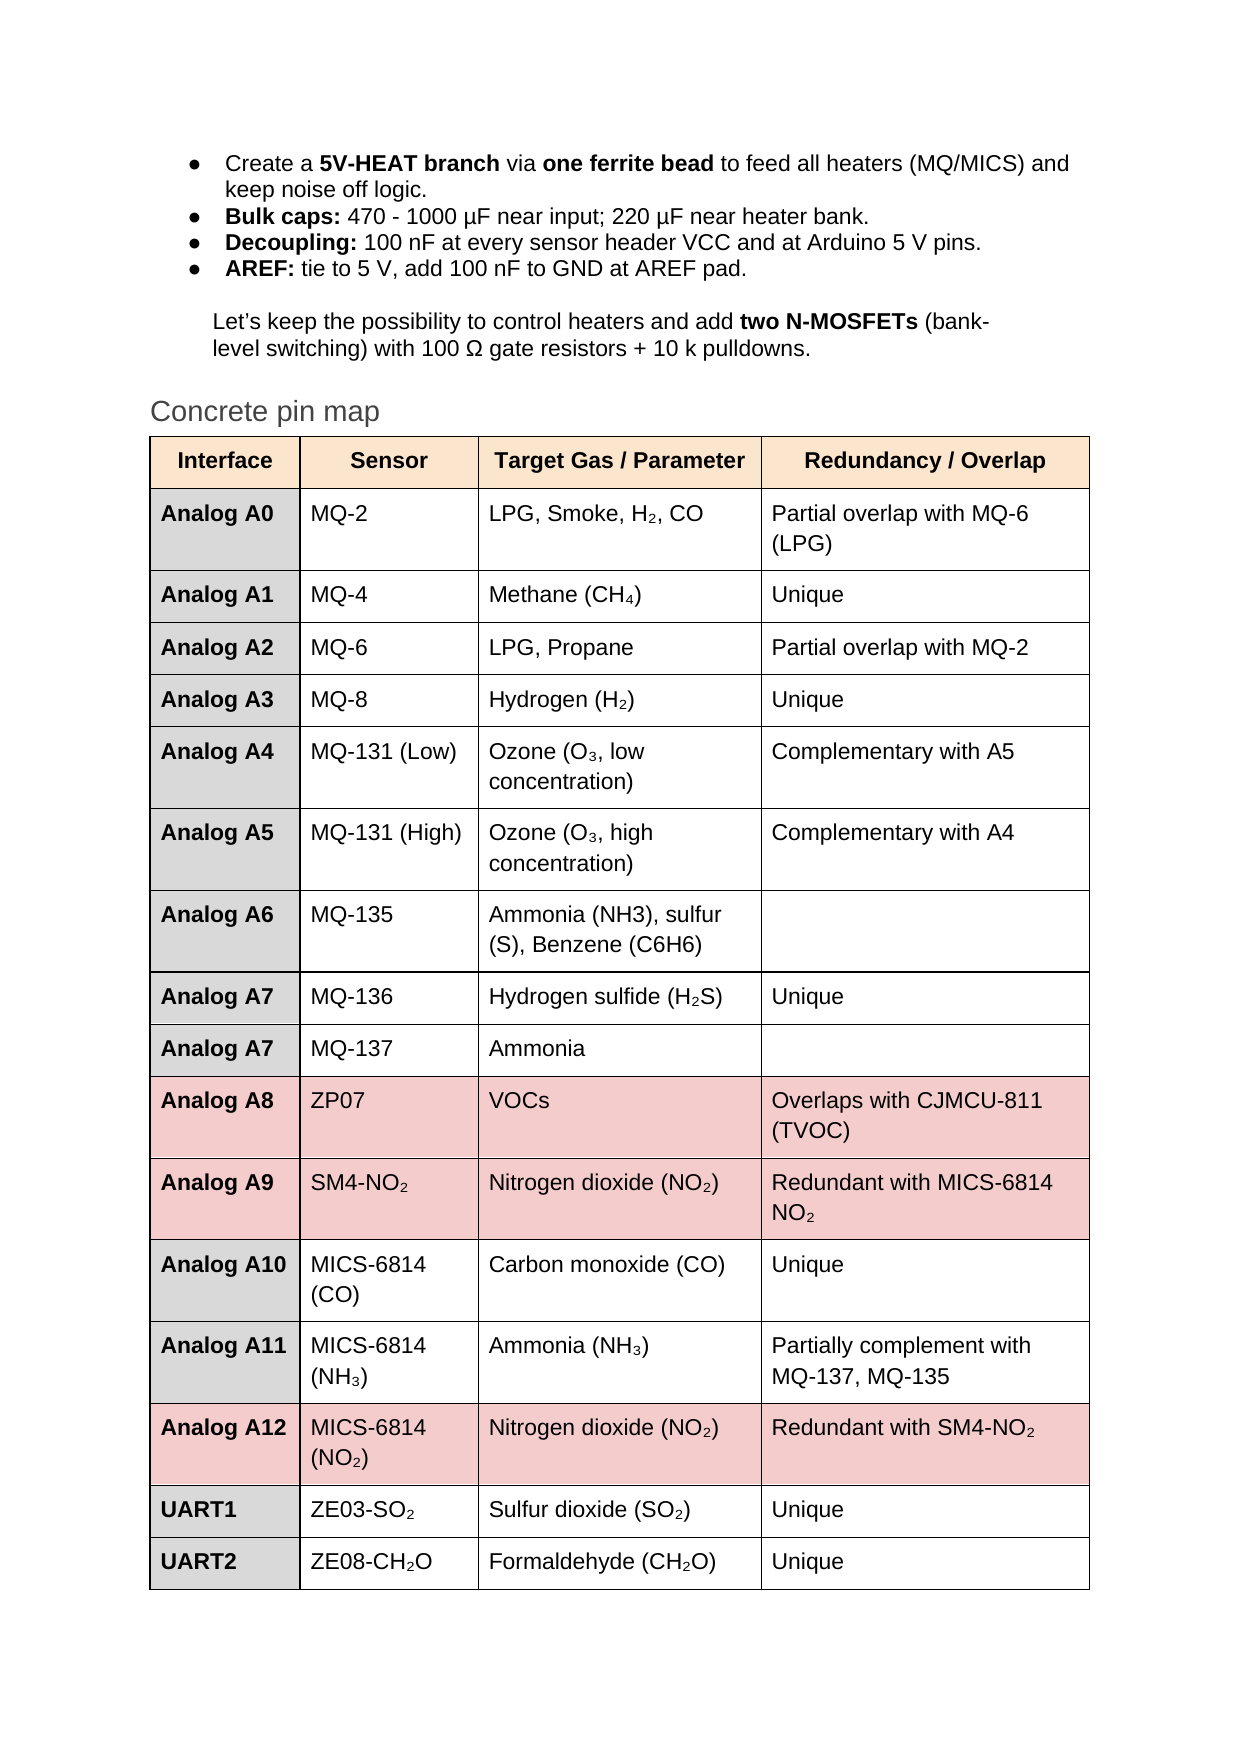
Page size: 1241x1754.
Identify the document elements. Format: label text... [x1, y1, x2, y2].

table_header Interface [151, 437, 299, 488]
list Create a 5V-HEAT branch via one ferrite bead to feed all heaters (MQ/MICS) and keep noise off logic. [187, 150, 1090, 203]
table_cell Redundant with SM4-NO₂ [762, 1404, 1089, 1484]
table_cell Unique [762, 1240, 1089, 1321]
table_cell MQ-136 [301, 973, 478, 1023]
table_cell MICS-6814 (CO) [301, 1240, 478, 1321]
table_cell MQ-8 [301, 675, 478, 726]
table_cell Analog A4 [151, 727, 299, 808]
table_cell [762, 891, 1089, 971]
table_header Sensor [301, 437, 478, 488]
table_cell MQ-135 [301, 891, 478, 971]
table_cell Nitrogen dioxide (NO₂) [479, 1159, 761, 1239]
list AREF: tie to 5 V, add 100 nF to GND at AREF pad. [187, 255, 1090, 308]
text Let’s keep the possibility to control heaters and add two N-MOSFETs (bank-level switching) with 100 Ω gate resistors + 10 k pulldowns. [212, 308, 1028, 361]
table_cell MQ-137 [301, 1025, 478, 1076]
table_cell MQ-2 [301, 489, 478, 570]
table_cell Analog A7 [151, 973, 299, 1023]
table_cell Nitrogen dioxide (NO₂) [479, 1404, 761, 1484]
table_cell Analog A8 [151, 1077, 299, 1157]
table_cell Analog A5 [151, 809, 299, 890]
table_cell MQ-131 (High) [301, 809, 478, 890]
table_cell Unique [762, 1486, 1089, 1537]
table_cell ZP07 [301, 1077, 478, 1157]
table_cell Unique [762, 571, 1089, 622]
table_cell Analog A1 [151, 571, 299, 622]
table_cell LPG, Propane [479, 623, 761, 674]
table_cell Hydrogen (H₂) [479, 675, 761, 726]
table_cell MICS-6814 (NH₃) [301, 1322, 478, 1403]
table_cell Redundant with MICS-6814 NO₂ [762, 1159, 1089, 1239]
table_cell Unique [762, 1538, 1089, 1589]
table_cell Formaldehyde (CH₂O) [479, 1538, 761, 1589]
table_cell Ozone (O₃, low concentration) [479, 727, 761, 808]
table_cell Ammonia (NH₃) [479, 1322, 761, 1403]
table_cell Sulfur dioxide (SO₂) [479, 1486, 761, 1537]
list Bulk caps: 470 - 1000 µF near input; 220 µF near heater bank. [187, 203, 1090, 229]
table_cell Unique [762, 973, 1089, 1023]
table_cell Methane (CH₄) [479, 571, 761, 622]
table_cell MICS-6814 (NO₂) [301, 1404, 478, 1484]
table_cell Analog A7 [151, 1025, 299, 1076]
table_cell MQ-131 (Low) [301, 727, 478, 808]
table_header Redundancy / Overlap [762, 437, 1089, 488]
subtitle Concrete pin map [150, 394, 1090, 428]
table_cell Analog A11 [151, 1322, 299, 1403]
table_cell Hydrogen sulfide (H₂S) [479, 973, 761, 1023]
table_cell Ozone (O₃, high concentration) [479, 809, 761, 890]
table_cell Analog A2 [151, 623, 299, 674]
table_cell ZE03-SO₂ [301, 1486, 478, 1537]
table_cell MQ-6 [301, 623, 478, 674]
table_cell LPG, Smoke, H₂, CO [479, 489, 761, 570]
table_header Target Gas / Parameter [479, 437, 761, 488]
table_cell MQ-4 [301, 571, 478, 622]
table_cell Overlaps with CJMCU-811 (TVOC) [762, 1077, 1089, 1157]
table_cell [762, 1025, 1089, 1076]
table_cell UART2 [151, 1538, 299, 1589]
table_cell Unique [762, 675, 1089, 726]
table_cell Analog A9 [151, 1159, 299, 1239]
table_cell VOCs [479, 1077, 761, 1157]
table_cell Complementary with A5 [762, 727, 1089, 808]
table_cell Analog A6 [151, 891, 299, 971]
table_cell ZE08-CH₂O [301, 1538, 478, 1589]
list Decoupling: 100 nF at every sensor header VCC and at Arduino 5 V pins. [187, 229, 1090, 255]
table_cell SM4-NO₂ [301, 1159, 478, 1239]
table_cell Partial overlap with MQ-2 [762, 623, 1089, 674]
table_cell Ammonia (NH3), sulfur (S), Benzene (C6H6) [479, 891, 761, 971]
table_cell Analog A12 [151, 1404, 299, 1484]
table_cell Complementary with A4 [762, 809, 1089, 890]
table_cell Analog A3 [151, 675, 299, 726]
table_cell Partial overlap with MQ-6 (LPG) [762, 489, 1089, 570]
table_cell UART1 [151, 1486, 299, 1537]
table_cell Analog A0 [151, 489, 299, 570]
table_cell Analog A10 [151, 1240, 299, 1321]
table_cell Partially complement with MQ-137, MQ-135 [762, 1322, 1089, 1403]
table_cell Ammonia [479, 1025, 761, 1076]
table_cell Carbon monoxide (CO) [479, 1240, 761, 1321]
